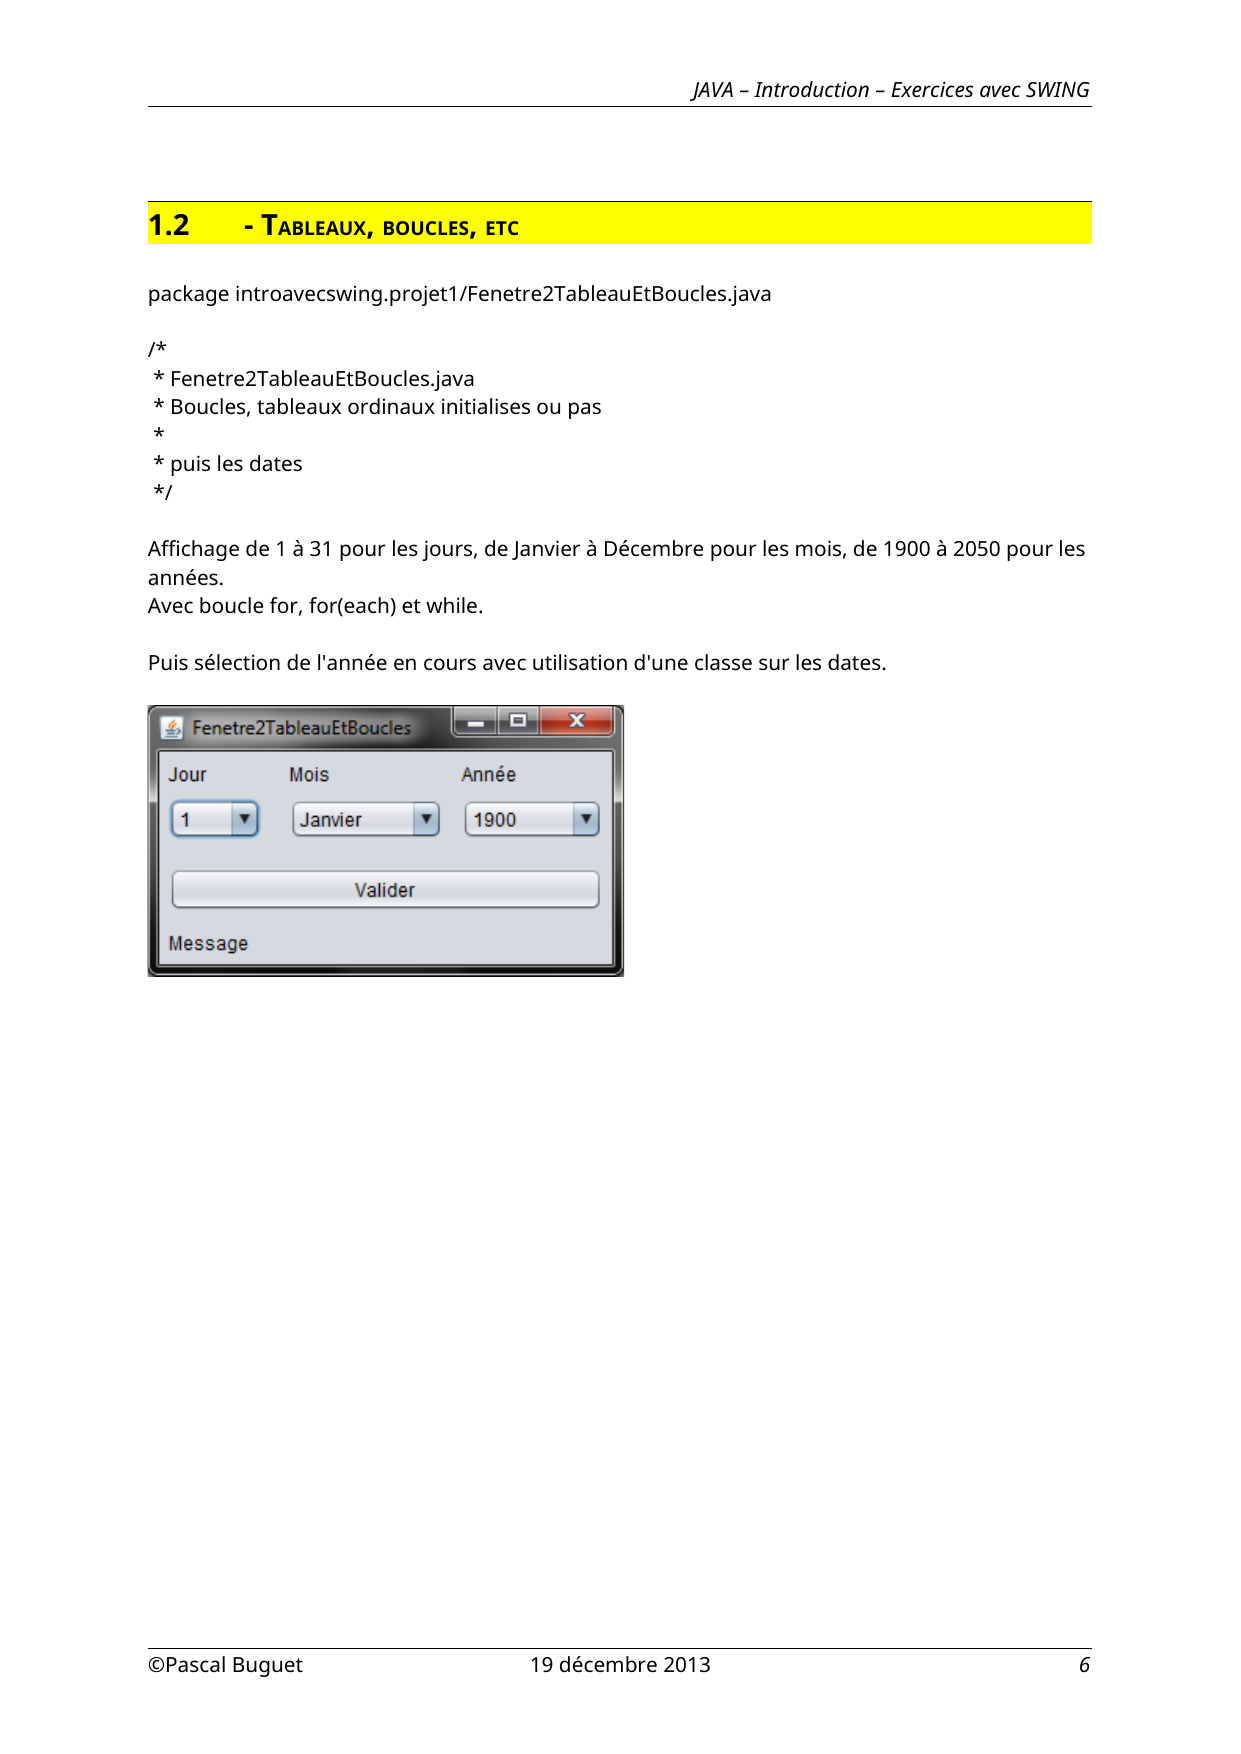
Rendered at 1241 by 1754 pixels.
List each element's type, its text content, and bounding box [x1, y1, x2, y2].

text * Boucles, tableaux ordinaux initialises ou pas [148, 392, 1092, 421]
text */ [148, 478, 1092, 506]
text * [148, 421, 1092, 449]
text * puis les dates [148, 449, 1092, 478]
text Puis sélection de l'année en cours avec utilisation d'une classe sur les dates. [148, 648, 1092, 677]
text * Fenetre2TableauEtBoucles.java [148, 364, 1092, 392]
text /* [148, 336, 1092, 364]
picture [147, 705, 625, 977]
subtitle - Tableaux, boucles, etc [148, 202, 1092, 244]
text Affichage de 1 à 31 pour les jours, de Janvier à Décembre pour les mois, de 1900 à 2050 pour les années. [148, 534, 1092, 591]
text package introavecswing.projet1/Fenetre2TableauEtBoucles.java [148, 279, 1092, 307]
text Avec boucle for, for(each) et while. [148, 591, 1092, 620]
